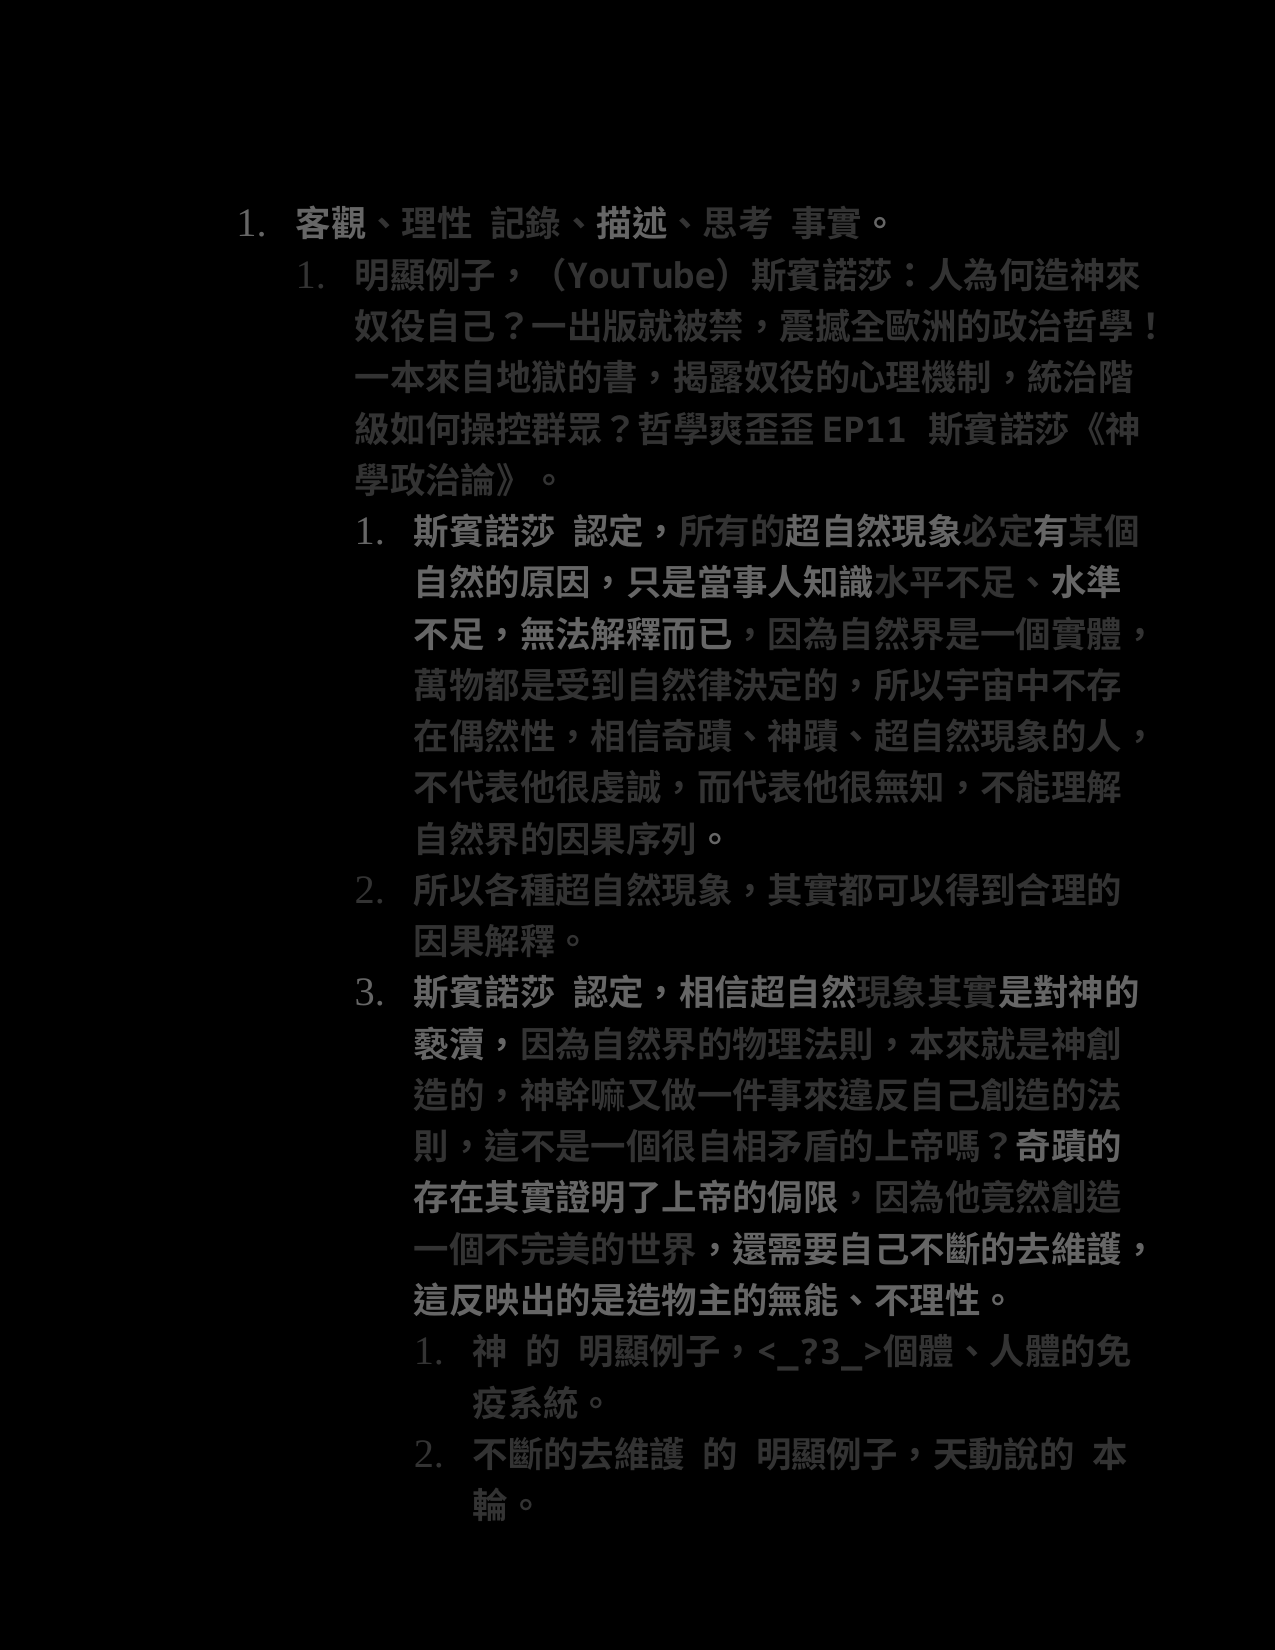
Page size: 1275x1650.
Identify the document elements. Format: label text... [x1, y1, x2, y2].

list 客觀、理性 記錄、描述、思考 事實。 [236, 196, 1157, 247]
list 明顯例子，（YouTube）斯賓諾莎：人為何造神來奴役自己？一出版就被禁，震撼全歐洲的政治哲學！一本來自地獄的書，揭露奴役的心理機制，統治階級如何操控群眾？哲學爽歪歪EP11 斯賓諾莎《神學政治論》。 [295, 247, 1157, 503]
list 所以各種超自然現象，其實都可以得到合理的因果解釋。 [354, 862, 1157, 965]
list 神 的 明顯例子，<_?3_>個體、人體的免疫系統。 [413, 1323, 1157, 1426]
list 斯賓諾莎 認定，相信超自然現象其實是對神的褻瀆，因為自然界的物理法則，本來就是神創造的，神幹嘛又做一件事來違反自己創造的法則，這不是一個很自相矛盾的上帝嗎？奇蹟的存在其實證明了上帝的侷限，因為他竟然創造一個不完美的世界，還需要自己不斷的去維護，這反映出的是造物主的無能、不理性。 [354, 965, 1157, 1323]
list 斯賓諾莎 認定，所有的超自然現象必定有某個自然的原因，只是當事人知識水平不足、水準不足，無法解釋而已，因為自然界是一個實體，萬物都是受到自然律決定的，所以宇宙中不存在偶然性，相信奇蹟、神蹟、超自然現象的人，不代表他很虔誠，而代表他很無知，不能理解自然界的因果序列。 [354, 503, 1157, 862]
list 不斷的去維護 的 明顯例子，天動說的 本輪。 [413, 1426, 1157, 1529]
